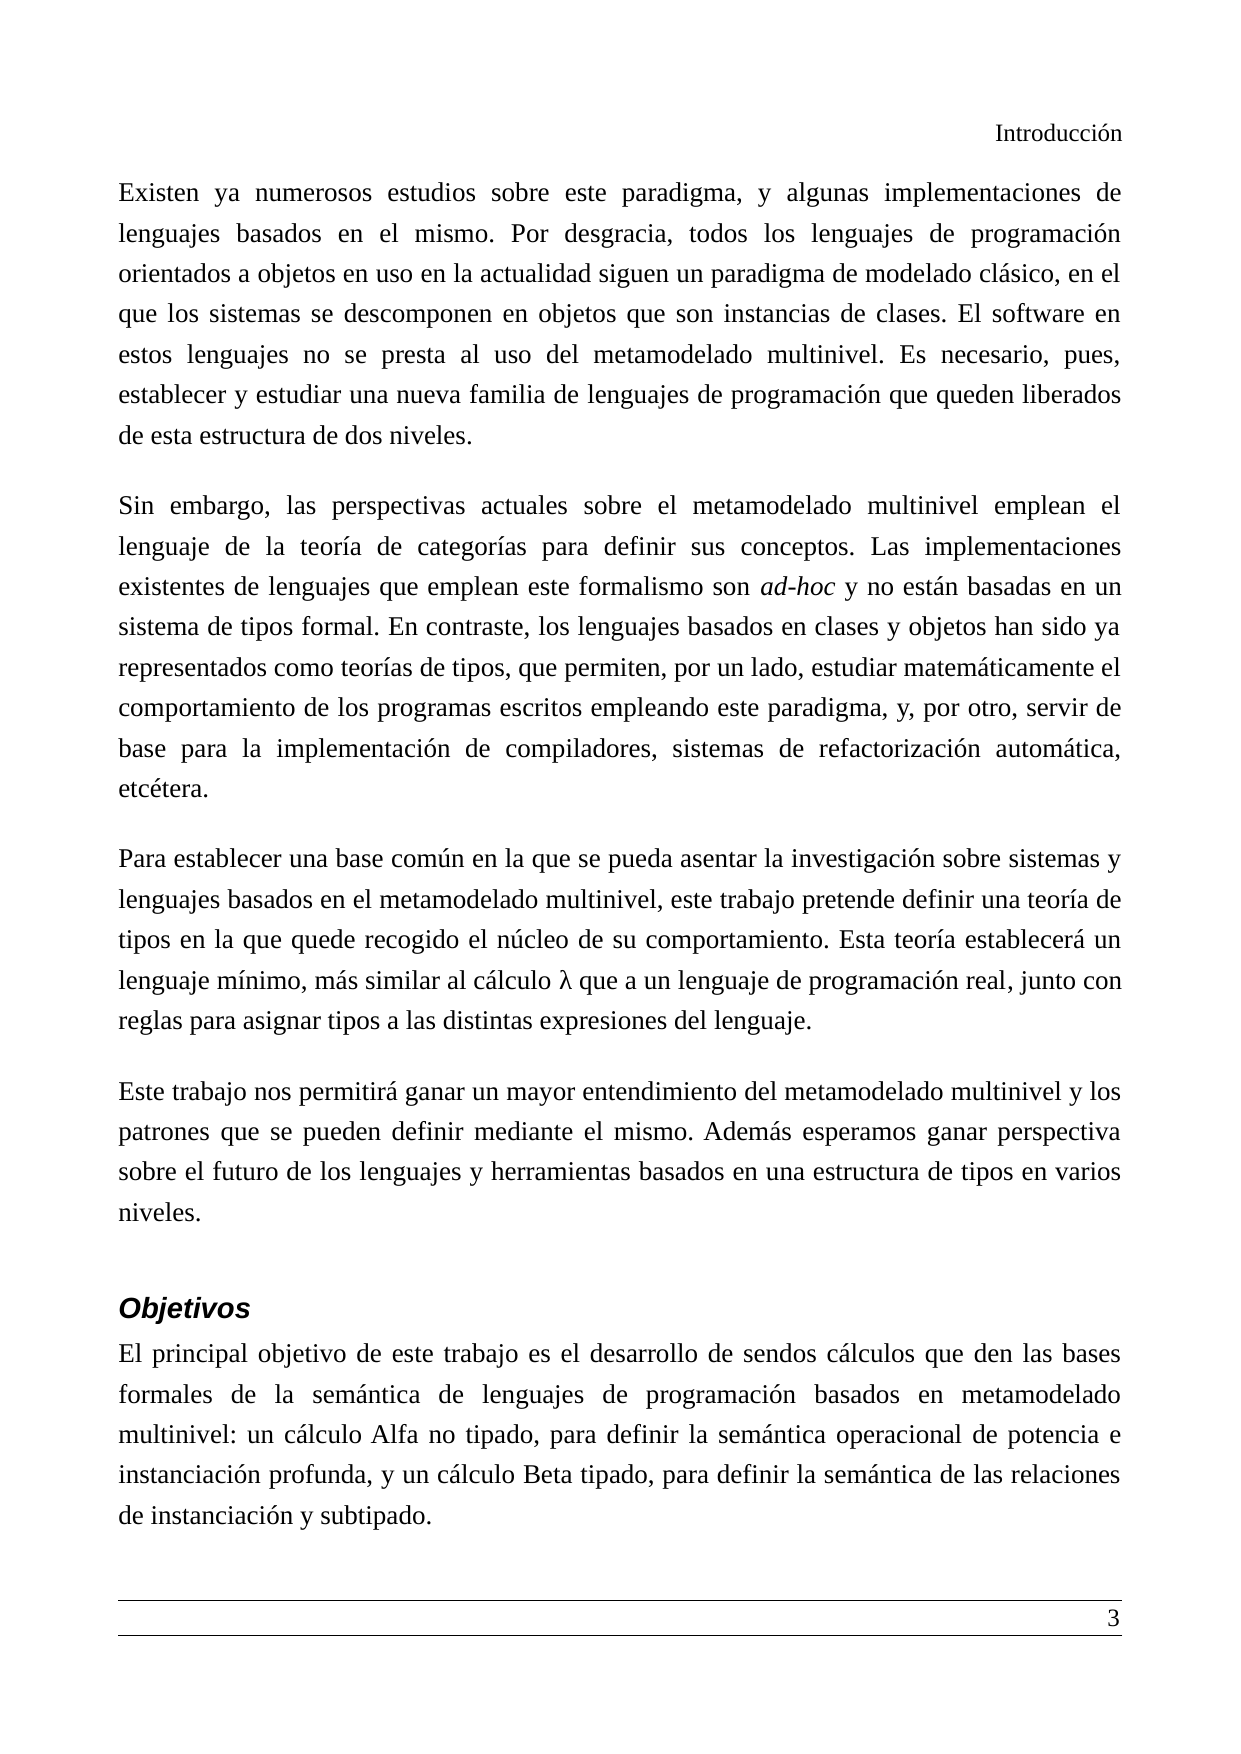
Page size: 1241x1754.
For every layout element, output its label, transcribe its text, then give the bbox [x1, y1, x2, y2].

text El principal objetivo de este trabajo es el desarrollo de sendos cálculos que den las bases formales de la semántica de lenguajes de programación basados en metamodelado multinivel: un cálculo Alfa no tipado, para definir la semántica operacional de potencia e instanciación profunda, y un cálculo Beta tipado, para definir la semántica de las relaciones de instanciación y subtipado. [118, 1337, 1122, 1530]
text Existen ya numerosos estudios sobre este paradigma, y algunas implementaciones de lenguajes basados en el mismo. Por desgracia, todos los lenguajes de programación orientados a objetos en uso en la actualidad siguen un paradigma de modelado clásico, en el que los sistemas se descomponen en objetos que son instancias de clases. El software en estos lenguajes no se presta al uso del metamodelado multinivel. Es necesario, pues, establecer y estudiar una nueva familia de lenguajes de programación que queden liberados de esta estructura de dos niveles. [118, 176, 1122, 450]
text Para establecer una base común en la que se pueda asentar la investigación sobre sistemas y lenguajes basados en el metamodelado multinivel, este trabajo pretende definir una teoría de tipos en la que quede recogido el núcleo de su comportamiento. Esta teoría establecerá un lenguaje mínimo, más similar al cálculo λ que a un lenguaje de programación real, junto con reglas para asignar tipos a las distintas expresiones del lenguaje. [118, 843, 1122, 1035]
subtitle Objetivos [118, 1291, 1122, 1325]
text Este trabajo nos permitirá ganar un mayor entendimiento del metamodelado multinivel y los patrones que se pueden definir mediante el mismo. Además esperamos ganar perspectiva sobre el futuro de los lenguajes y herramientas basados en una estructura de tipos en varios niveles. [118, 1075, 1122, 1227]
text Sin embargo, las perspectivas actuales sobre el metamodelado multinivel emplean el lenguaje de la teoría de categorías para definir sus conceptos. Las implementaciones existentes de lenguajes que emplean este formalismo son ad-hoc y no están basadas en un sistema de tipos formal. En contraste, los lenguajes basados en clases y objetos han sido ya representados como teorías de tipos, que permiten, por un lado, estudiar matemáticamente el comportamiento de los programas escritos empleando este paradigma, y, por otro, servir de base para la implementación de compiladores, sistemas de refactorización automática, etcétera. [118, 489, 1122, 803]
